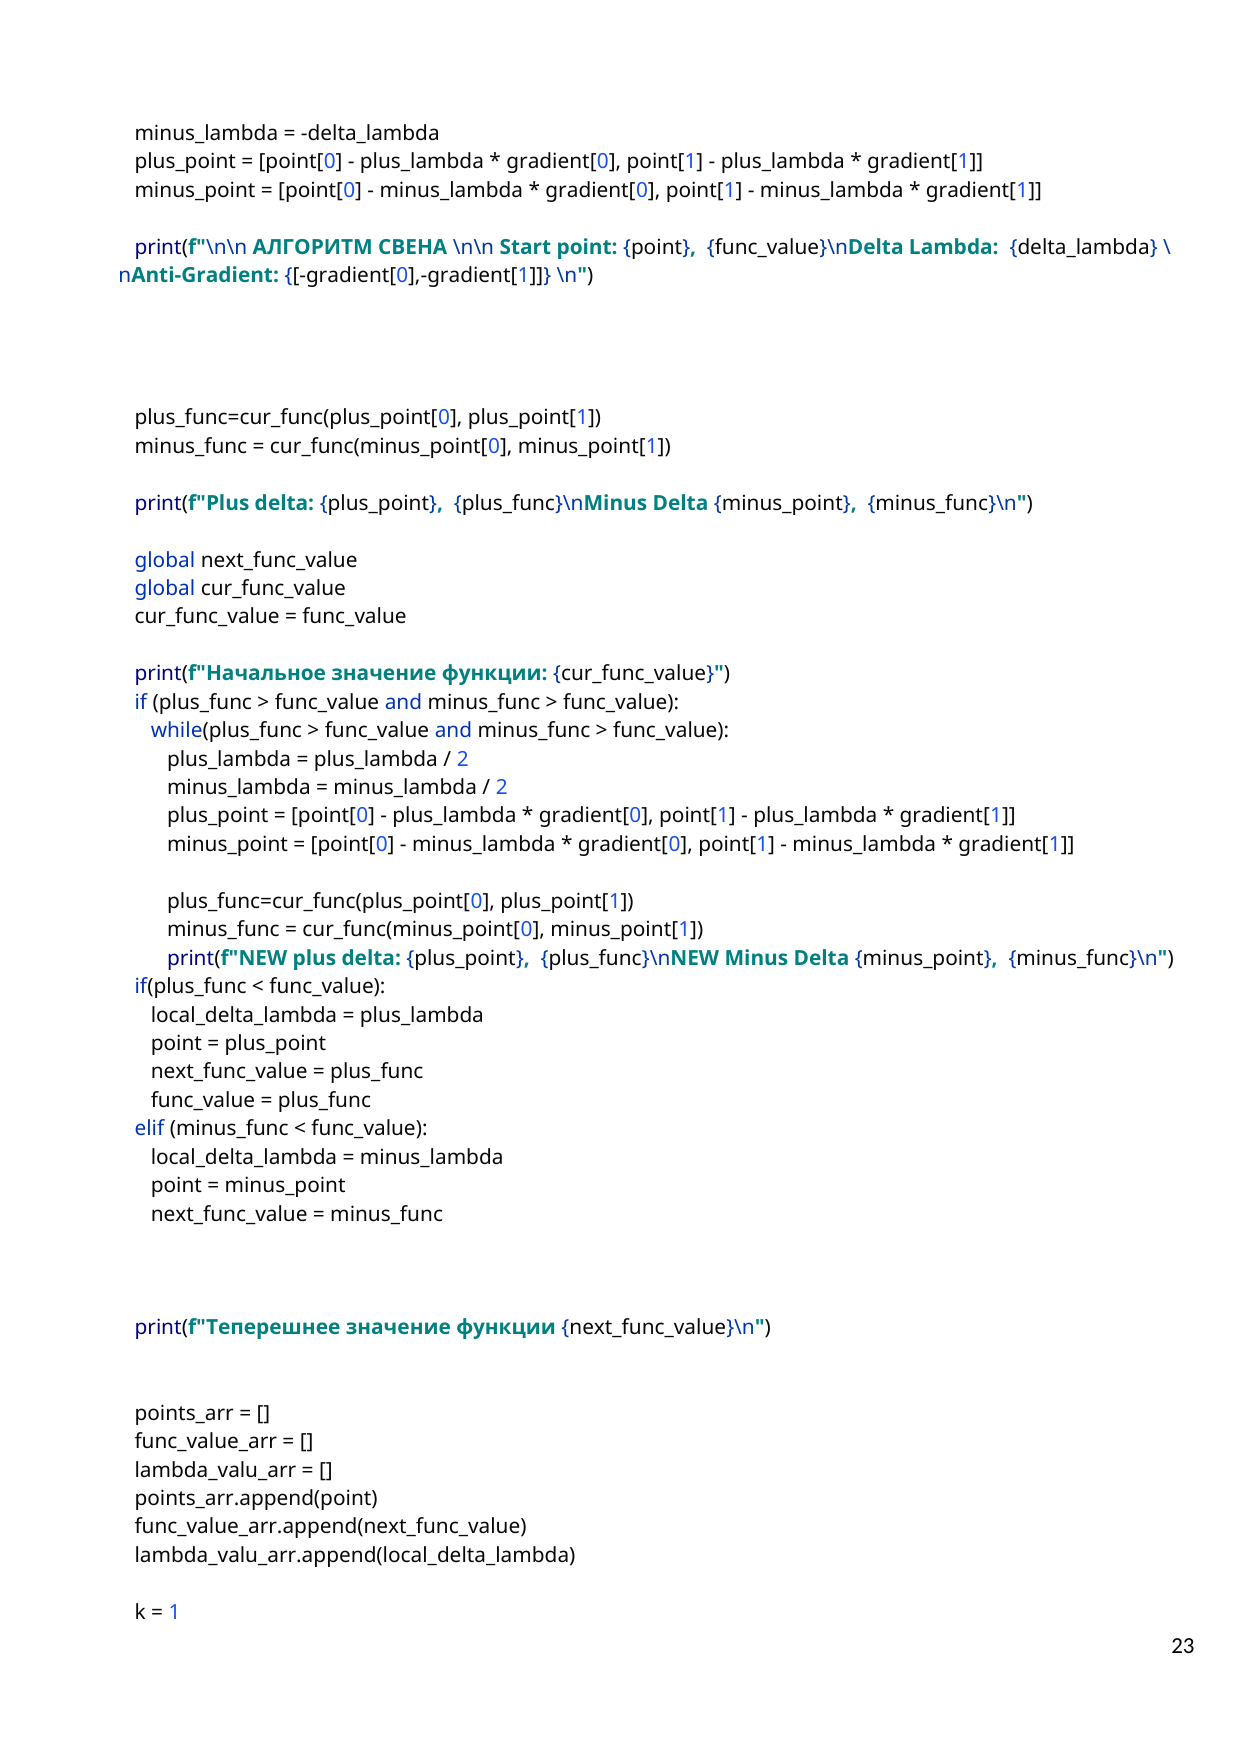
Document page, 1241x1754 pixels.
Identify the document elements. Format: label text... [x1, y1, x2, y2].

text minus_lambda = -delta_lambda plus_point = [point[0] - plus_lambda * gradient[0], point[1] - plus_lambda * gradient[1]] minus_point = [point[0] - minus_lambda * gradient[0], point[1] - minus_lambda * gradient[1]] print(f"\n\n АЛГОРИТМ СВЕНА \n\n Start point: {point}, {func_value}\nDelta Lambda: {delta_lambda} \nAnti-Gradient: {[-gradient[0],-gradient[1]]} \n") plus_func=cur_func(plus_point[0], plus_point[1]) minus_func = cur_func(minus_point[0], minus_point[1]) print(f"Plus delta: {plus_point}, {plus_func}\nMinus Delta {minus_point}, {minus_func}\n") global next_func_value global cur_func_value cur_func_value = func_value print(f"Начальное значение функции: {cur_func_value}") if (plus_func > func_value and minus_func > func_value): while(plus_func > func_value and minus_func > func_value): plus_lambda = plus_lambda / 2 minus_lambda = minus_lambda / 2 plus_point = [point[0] - plus_lambda * gradient[0], point[1] - plus_lambda * gradient[1]] minus_point = [point[0] - minus_lambda * gradient[0], point[1] - minus_lambda * gradient[1]] plus_func=cur_func(plus_point[0], plus_point[1]) minus_func = cur_func(minus_point[0], minus_point[1]) print(f"NEW plus delta: {plus_point}, {plus_func}\nNEW Minus Delta {minus_point}, {minus_func}\n") if(plus_func < func_value): local_delta_lambda = plus_lambda point = plus_point next_func_value = plus_func func_value = plus_func elif (minus_func < func_value): local_delta_lambda = minus_lambda point = minus_point next_func_value = minus_func print(f"Теперешнее значение функции {next_func_value}\n") points_arr = [] func_value_arr = [] lambda_valu_arr = [] points_arr.append(point) func_value_arr.append(next_func_value) lambda_valu_arr.append(local_delta_lambda) k = 1 [118, 118, 1181, 1625]
